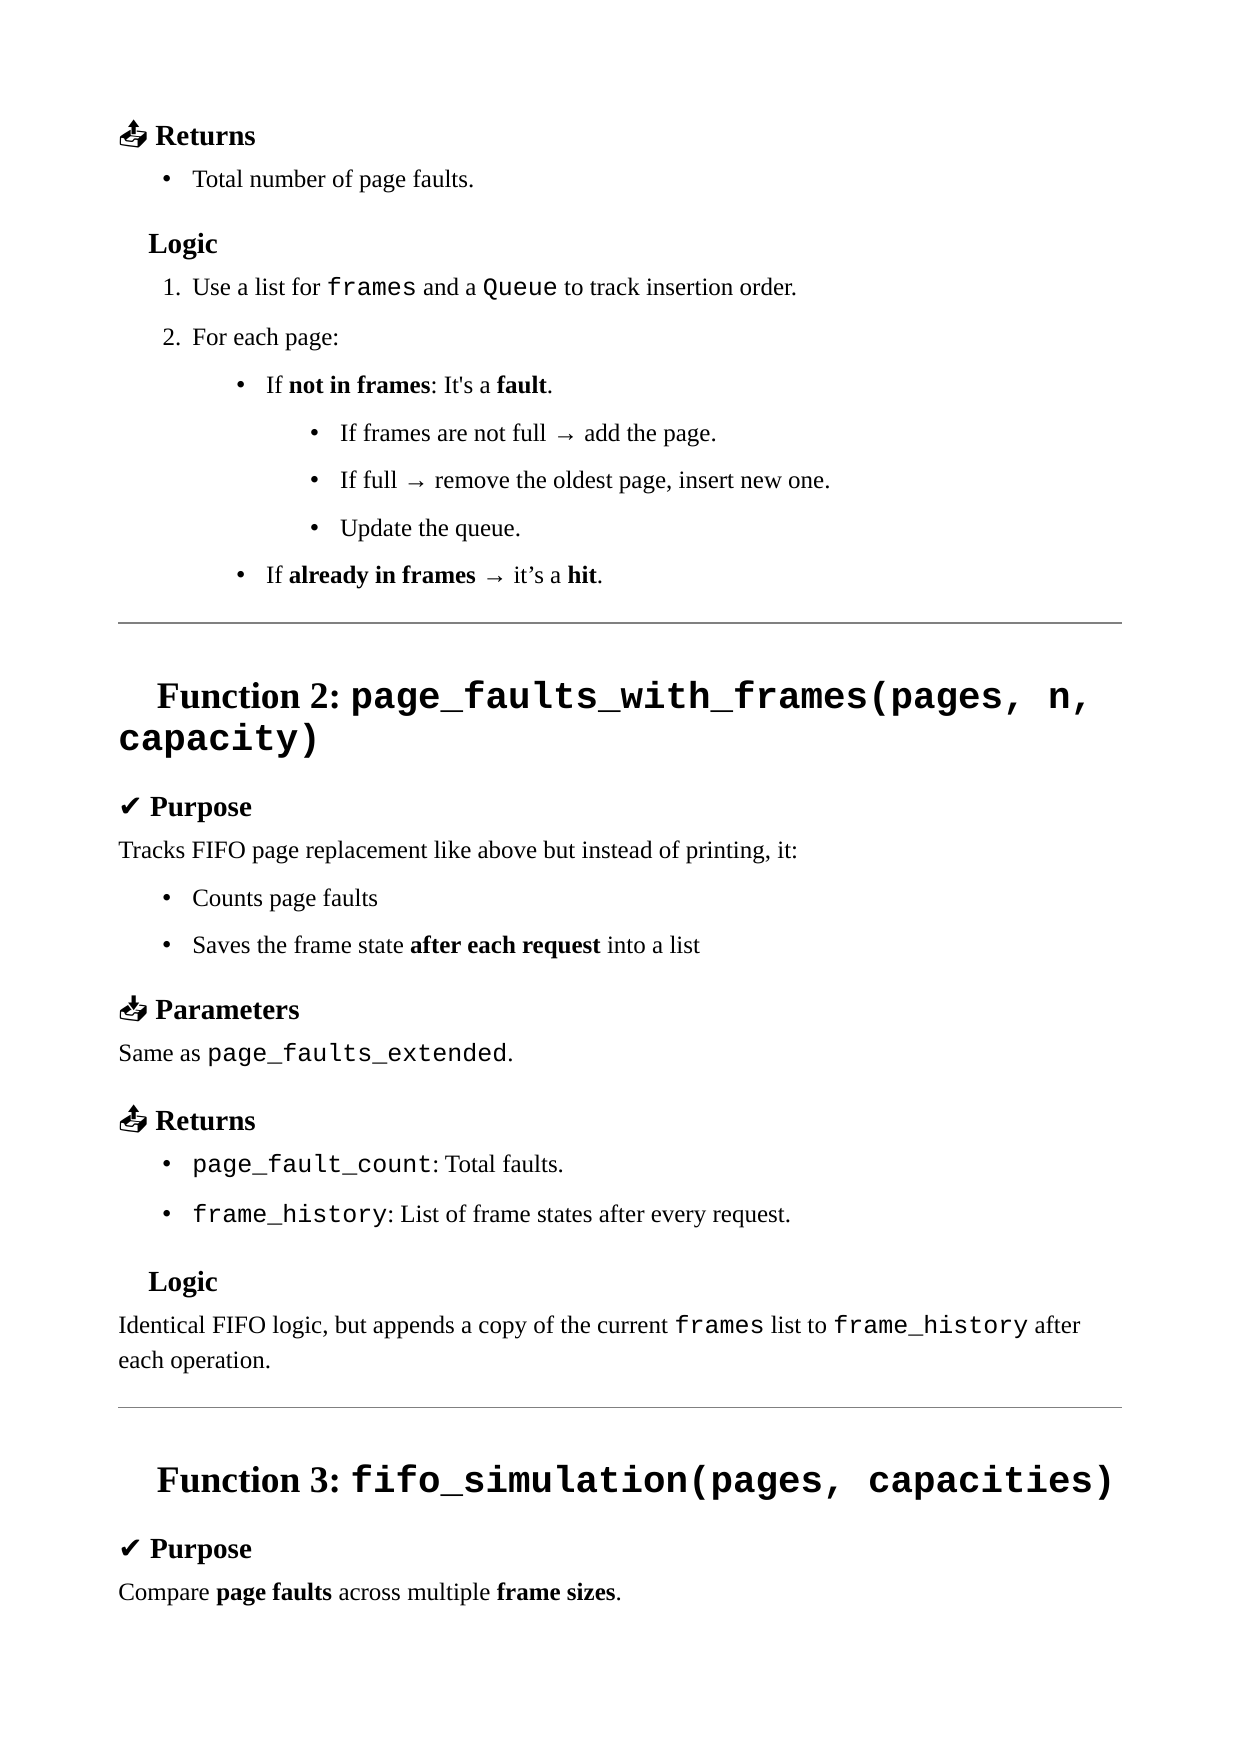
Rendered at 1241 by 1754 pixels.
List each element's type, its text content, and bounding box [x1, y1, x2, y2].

list Saves the frame state after each request into a list [162, 930, 1122, 959]
subtitle 🔧 Function 2: page_faults_with_frames(pages, n, capacity) [118, 673, 1122, 762]
list If not in frames: It's a fault. [236, 370, 1122, 399]
list Counts page faults [162, 883, 1122, 911]
list For each page: [162, 322, 1122, 351]
list Total number of page faults. [162, 164, 1122, 193]
list page_fault_count: Total faults. [162, 1149, 1122, 1180]
subtitle 🔁 Logic [118, 1264, 1122, 1297]
subtitle 📤 Returns [118, 118, 1122, 152]
text Compare page faults across multiple frame sizes. [118, 1577, 1122, 1606]
text Identical FIFO logic, but appends a copy of the current frames list to frame_history after each operation. [118, 1310, 1122, 1373]
list Update the queue. [310, 513, 1122, 542]
list Use a list for frames and a Queue to track insertion order. [162, 272, 1122, 303]
subtitle ✔️ Purpose [118, 789, 1122, 822]
list If frames are not full → add the page. [310, 418, 1122, 446]
subtitle ✔️ Purpose [118, 1531, 1122, 1564]
list If already in frames → it’s a hit. [236, 560, 1122, 589]
list frame_history: List of frame states after every request. [162, 1199, 1122, 1230]
list If full → remove the oldest page, insert new one. [310, 465, 1122, 494]
subtitle 📤 Returns [118, 1103, 1122, 1137]
text Same as page_faults_extended. [118, 1038, 1122, 1069]
subtitle 🔧 Function 3: fifo_simulation(pages, capacities) [118, 1457, 1122, 1504]
text Tracks FIFO page replacement like above but instead of printing, it: [118, 835, 1122, 864]
subtitle 📥 Parameters [118, 992, 1122, 1026]
subtitle 🔁 Logic [118, 226, 1122, 260]
